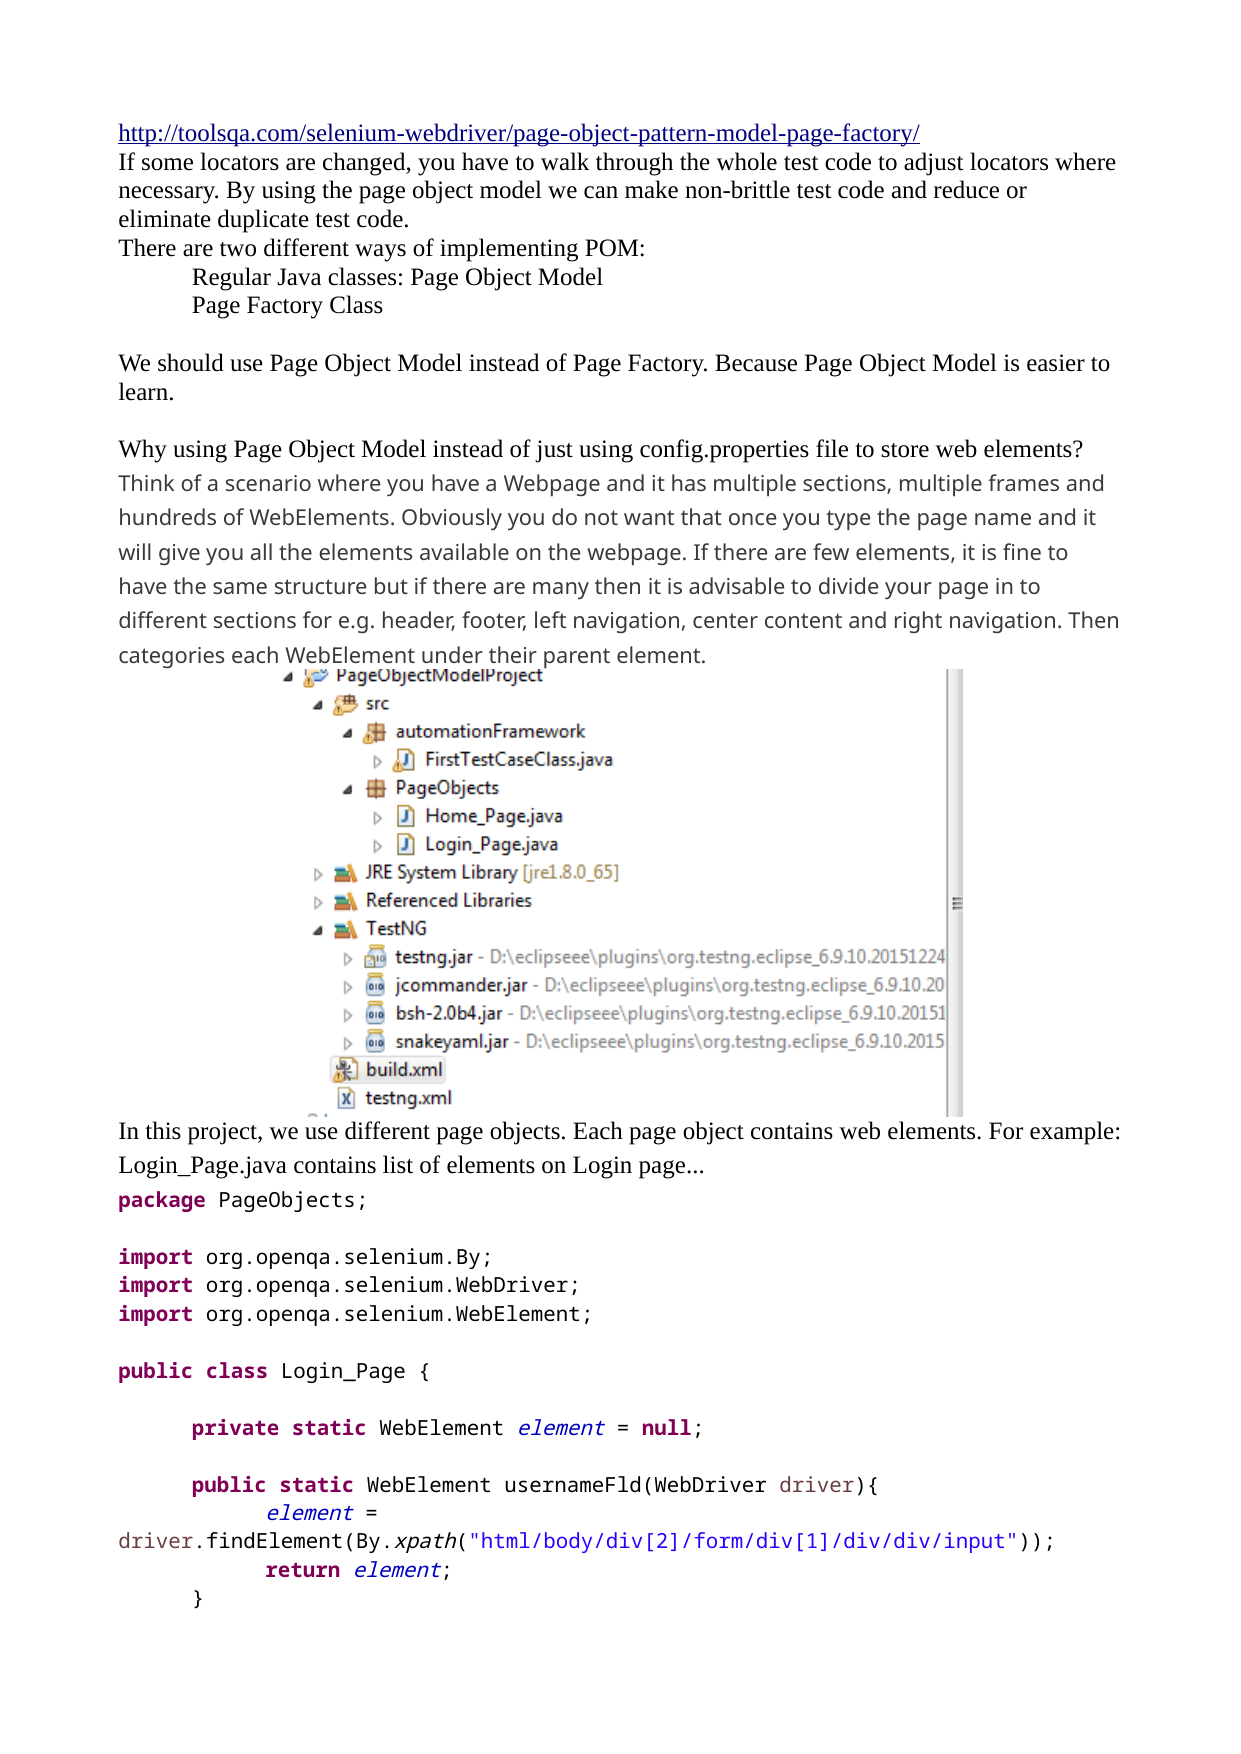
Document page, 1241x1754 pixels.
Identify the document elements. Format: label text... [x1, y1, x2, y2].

picture [277, 669, 963, 1117]
text In this project, we use different page objects. Each page object contains web elements. For example: Login_Page.java contains list of elements on Login page... [118, 669, 1122, 1179]
text return element; [118, 1555, 1122, 1583]
text If some locators are changed, you have to walk through the whole test code to adjust locators where necessary. By using the page object model we can make non-brittle test code and reduce or eliminate duplicate test code. [118, 147, 1122, 233]
text import org.openqa.selenium.By; [118, 1242, 1122, 1271]
text http://toolsqa.com/selenium-webdriver/page-object-pattern-model-page-factory/ [118, 118, 1122, 147]
text Page Factory Class [118, 291, 1122, 319]
text There are two different ways of implementing POM: [118, 233, 1122, 262]
text We should use Page Object Model instead of Page Factory. Because Page Object Model is easier to learn. [118, 348, 1122, 406]
text import org.openqa.selenium.WebElement; [118, 1299, 1122, 1327]
text Why using Page Object Model instead of just using config.properties file to store web elements? [118, 434, 1122, 463]
text } [118, 1583, 1122, 1612]
text import org.openqa.selenium.WebDriver; [118, 1271, 1122, 1299]
text Regular Java classes: Page Object Model [118, 262, 1122, 291]
text element = driver.findElement(By.xpath("html/body/div[2]/form/div[1]/div/div/input")); [118, 1498, 1122, 1555]
text public static WebElement usernameFld(WebDriver driver){ [118, 1470, 1122, 1498]
text public class Login_Page { [118, 1356, 1122, 1384]
text package PageObjects; [118, 1179, 1122, 1214]
text private static WebElement element = null; [118, 1413, 1122, 1441]
text Think of a scenario where you have a Webpage and it has multiple sections, multiple frames and hundreds of WebElements. Obviously you do not want that once you type the page name and it will give you all the elements available on the webpage. If there are few elements, it is fine to have the same structure but if there are many then it is advisable to divide your page in to different sections for e.g. header, footer, left navigation, center content and right navigation. Then categories each WebElement under their parent element. [118, 463, 1122, 669]
